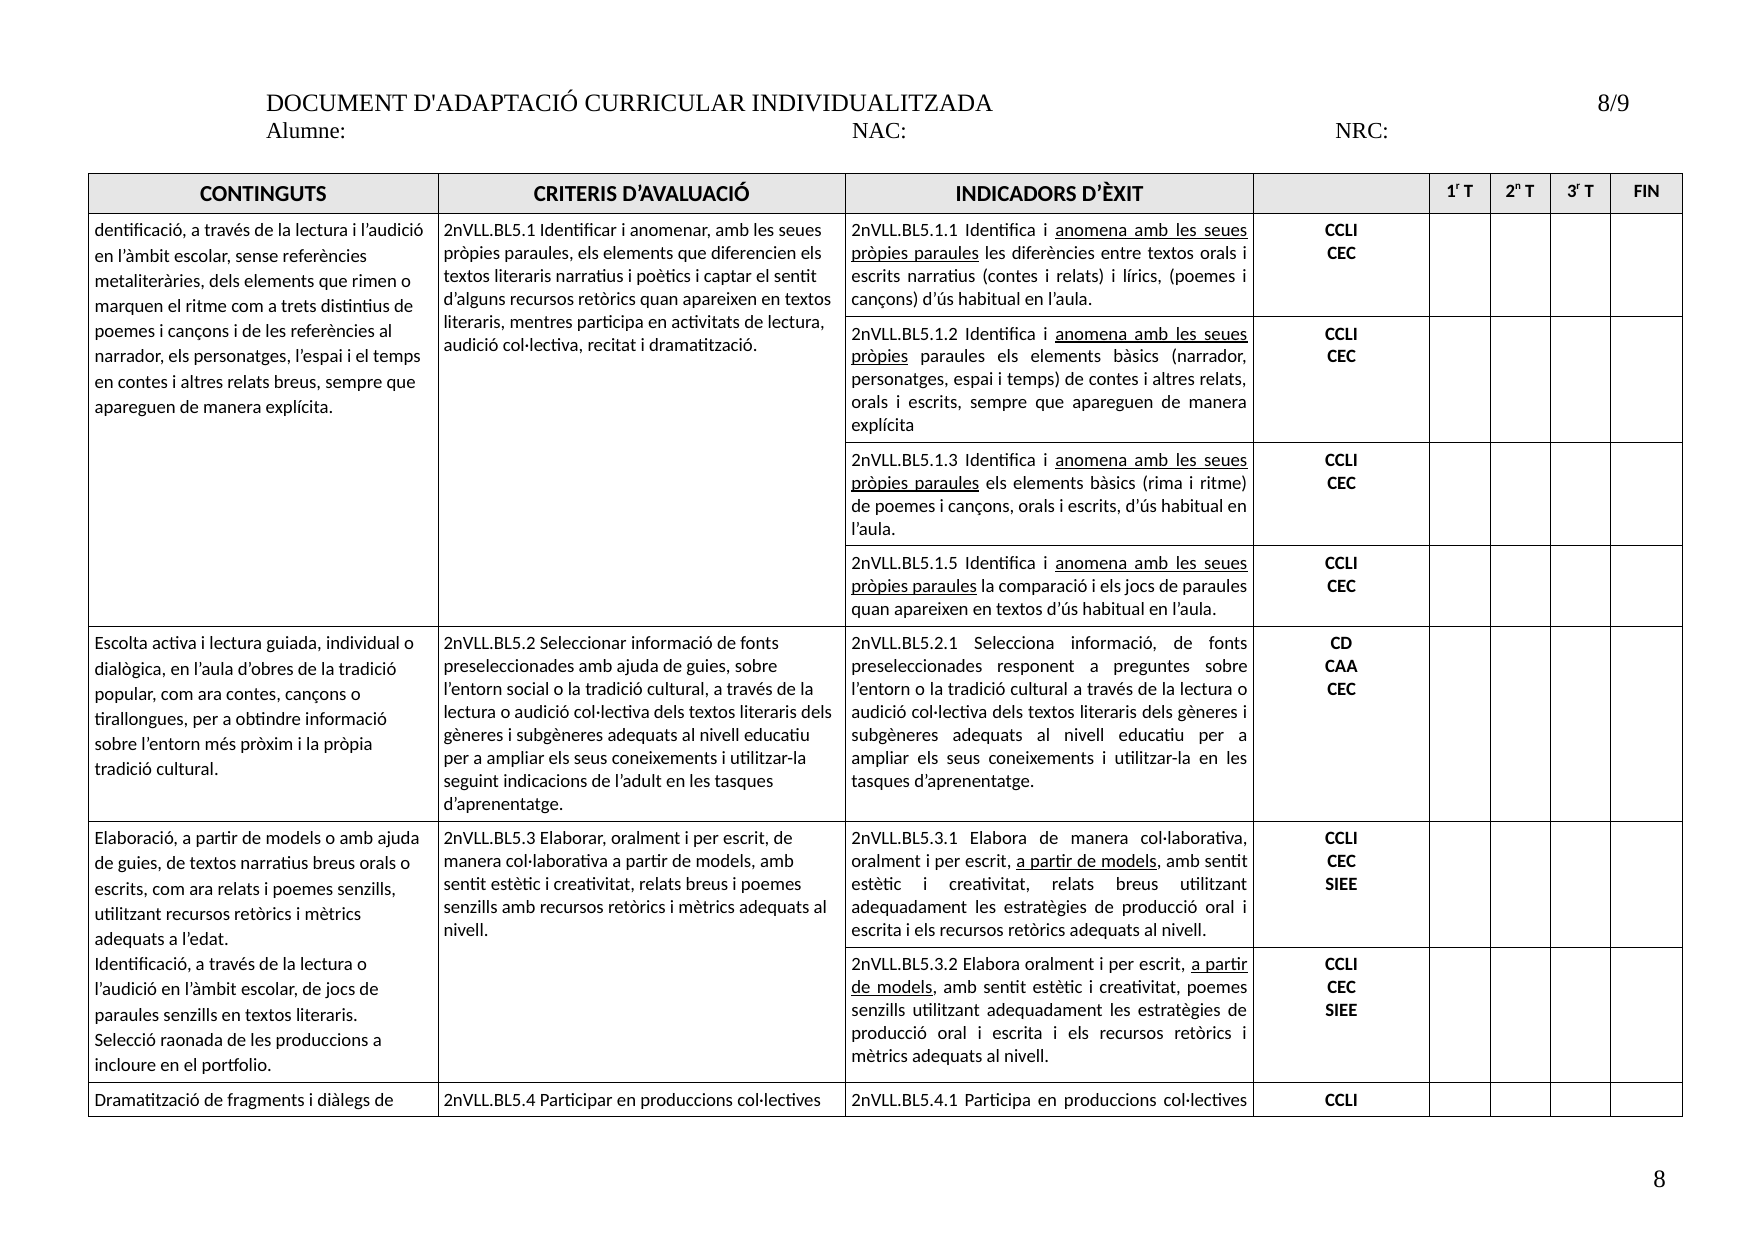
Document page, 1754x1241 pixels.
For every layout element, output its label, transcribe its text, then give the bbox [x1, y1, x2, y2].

table_cell [1491, 627, 1550, 821]
table_cell 3r T [1551, 174, 1610, 213]
table_cell 2nVLL.BL5.1.5 Identifica i anomena amb les seues pròpies paraules la comparació i els jocs de paraules quan apareixen en textos d’ús habitual en l’aula. [846, 546, 1253, 626]
table_cell CCLI CEC [1254, 214, 1429, 316]
table_cell Elaboració, a partir de models o amb ajuda de guies, de textos narratius breus orals o escrits, com ara relats i poemes senzills, utilitzant recursos retòrics i mètrics adequats a l’edat. Identificació, a través de la lectura o l’audició en l’àmbit escolar, de jocs de paraules senzills en textos literaris. Selecció raonada de les produccions a incloure en el portfolio. [89, 822, 438, 1082]
table_cell [1551, 317, 1610, 442]
table_cell 2n T [1491, 174, 1550, 213]
table_cell 2nVLL.BL5.3 Elaborar, oralment i per escrit, de manera col·laborativa a partir de models, amb sentit estètic i creativitat, relats breus i poemes senzills amb recursos retòrics i mètrics adequats al nivell. [439, 822, 845, 1082]
table_cell [1611, 317, 1682, 442]
table_cell [1430, 822, 1490, 947]
table_cell [1491, 214, 1550, 316]
table_cell [1551, 822, 1610, 947]
table_cell CONTINGUTS [89, 174, 438, 213]
table_cell CCLI CEC SIEE [1254, 822, 1429, 947]
table_cell [1491, 443, 1550, 545]
table_cell CCLI CEC [1254, 317, 1429, 442]
table_cell [1254, 174, 1429, 213]
table_cell [1611, 214, 1682, 316]
table_cell FIN [1611, 174, 1682, 213]
table_cell [1611, 546, 1682, 626]
table_cell [1491, 317, 1550, 442]
table_cell [1491, 1083, 1550, 1116]
table_cell [1551, 627, 1610, 821]
table_cell [1430, 546, 1490, 626]
table_cell [1491, 546, 1550, 626]
table_cell [1551, 1083, 1610, 1116]
table_cell 2nVLL.BL5.1.1 Identifica i anomena amb les seues pròpies paraules les diferències entre textos orals i escrits narratius (contes i relats) i lírics, (poemes i cançons) d’ús habitual en l’aula. [846, 214, 1253, 316]
table_cell [1430, 948, 1490, 1082]
table_cell [1491, 948, 1550, 1082]
table_cell 2nVLL.BL5.4.1 Participa en produccions col·lectives [846, 1083, 1253, 1116]
table_cell CCLI CEC [1254, 443, 1429, 545]
table_cell 2nVLL.BL5.2 Seleccionar informació de fonts preseleccionades amb ajuda de guies, sobre l’entorn social o la tradició cultural, a través de la lectura o audició col·lectiva dels textos literaris dels gèneres i subgèneres adequats al nivell educatiu per a ampliar els seus coneixements i utilitzar-la seguint indicacions de l’adult en les tasques d’aprenentatge. [439, 627, 845, 821]
table_cell 1r T [1430, 174, 1490, 213]
table_cell [1551, 443, 1610, 545]
table_cell [1611, 948, 1682, 1082]
table_cell 2nVLL.BL5.1.2 Identifica i anomena amb les seues pròpies paraules els elements bàsics (narrador, personatges, espai i temps) de contes i altres relats, orals i escrits, sempre que apareguen de manera explícita [846, 317, 1253, 442]
table_cell [1430, 1083, 1490, 1116]
table_cell CD CAA CEC [1254, 627, 1429, 821]
table_cell CCLI [1254, 1083, 1429, 1116]
table_cell [1430, 627, 1490, 821]
table_cell dentificació, a través de la lectura i l’audició en l’àmbit escolar, sense referències metaliteràries, dels elements que rimen o marquen el ritme com a trets distintius de poemes i cançons i de les referències al narrador, els personatges, l’espai i el temps en contes i altres relats breus, sempre que apareguen de manera explícita. [89, 214, 438, 626]
table_cell 2nVLL.BL5.3.1 Elabora de manera col·laborativa, oralment i per escrit, a partir de models, amb sentit estètic i creativitat, relats breus utilitzant adequadament les estratègies de producció oral i escrita i els recursos retòrics adequats al nivell. [846, 822, 1253, 947]
table_cell [1551, 546, 1610, 626]
table_cell CCLI CEC SIEE [1254, 948, 1429, 1082]
table_cell [1430, 443, 1490, 545]
table_cell 2nVLL.BL5.3.2 Elabora oralment i per escrit, a partir de models, amb sentit estètic i creativitat, poemes senzills utilitzant adequadament les estratègies de producció oral i escrita i els recursos retòrics i mètrics adequats al nivell. [846, 948, 1253, 1082]
table_cell 2nVLL.BL5.1.3 Identifica i anomena amb les seues pròpies paraules els elements bàsics (rima i ritme) de poemes i cançons, orals i escrits, d’ús habitual en l’aula. [846, 443, 1253, 545]
table_cell 2nVLL.BL5.1 Identificar i anomenar, amb les seues pròpies paraules, els elements que diferencien els textos literaris narratius i poètics i captar el sentit d’alguns recursos retòrics quan apareixen en textos literaris, mentres participa en activitats de lectura, audició col·lectiva, recitat i dramatització. [439, 214, 845, 626]
table_cell [1611, 627, 1682, 821]
table_cell [1430, 214, 1490, 316]
table_cell Escolta activa i lectura guiada, individual o dialògica, en l’aula d’obres de la tradició popular, com ara contes, cançons o tirallongues, per a obtindre informació sobre l’entorn més pròxim i la pròpia tradició cultural. [89, 627, 438, 821]
table_cell CRITERIS D’AVALUACIÓ [439, 174, 845, 213]
table_cell INDICADORS D’ÈXIT [846, 174, 1253, 213]
table_cell Dramatització de fragments i diàlegs de [89, 1083, 438, 1116]
table_cell 2nVLL.BL5.2.1 Selecciona informació, de fonts preseleccionades responent a preguntes sobre l’entorn o la tradició cultural a través de la lectura o audició col·lectiva dels textos literaris dels gèneres i subgèneres adequats al nivell educatiu per a ampliar els seus coneixements i utilitzar-la en les tasques d’aprenentatge. [846, 627, 1253, 821]
table_cell [1430, 317, 1490, 442]
table_cell [1611, 443, 1682, 545]
table_cell [1491, 822, 1550, 947]
table_cell CCLI CEC [1254, 546, 1429, 626]
table_cell [1611, 1083, 1682, 1116]
table_cell 2nVLL.BL5.4 Participar en produccions col·lectives [439, 1083, 845, 1116]
table_cell [1551, 948, 1610, 1082]
table_cell [1551, 214, 1610, 316]
table_cell [1611, 822, 1682, 947]
